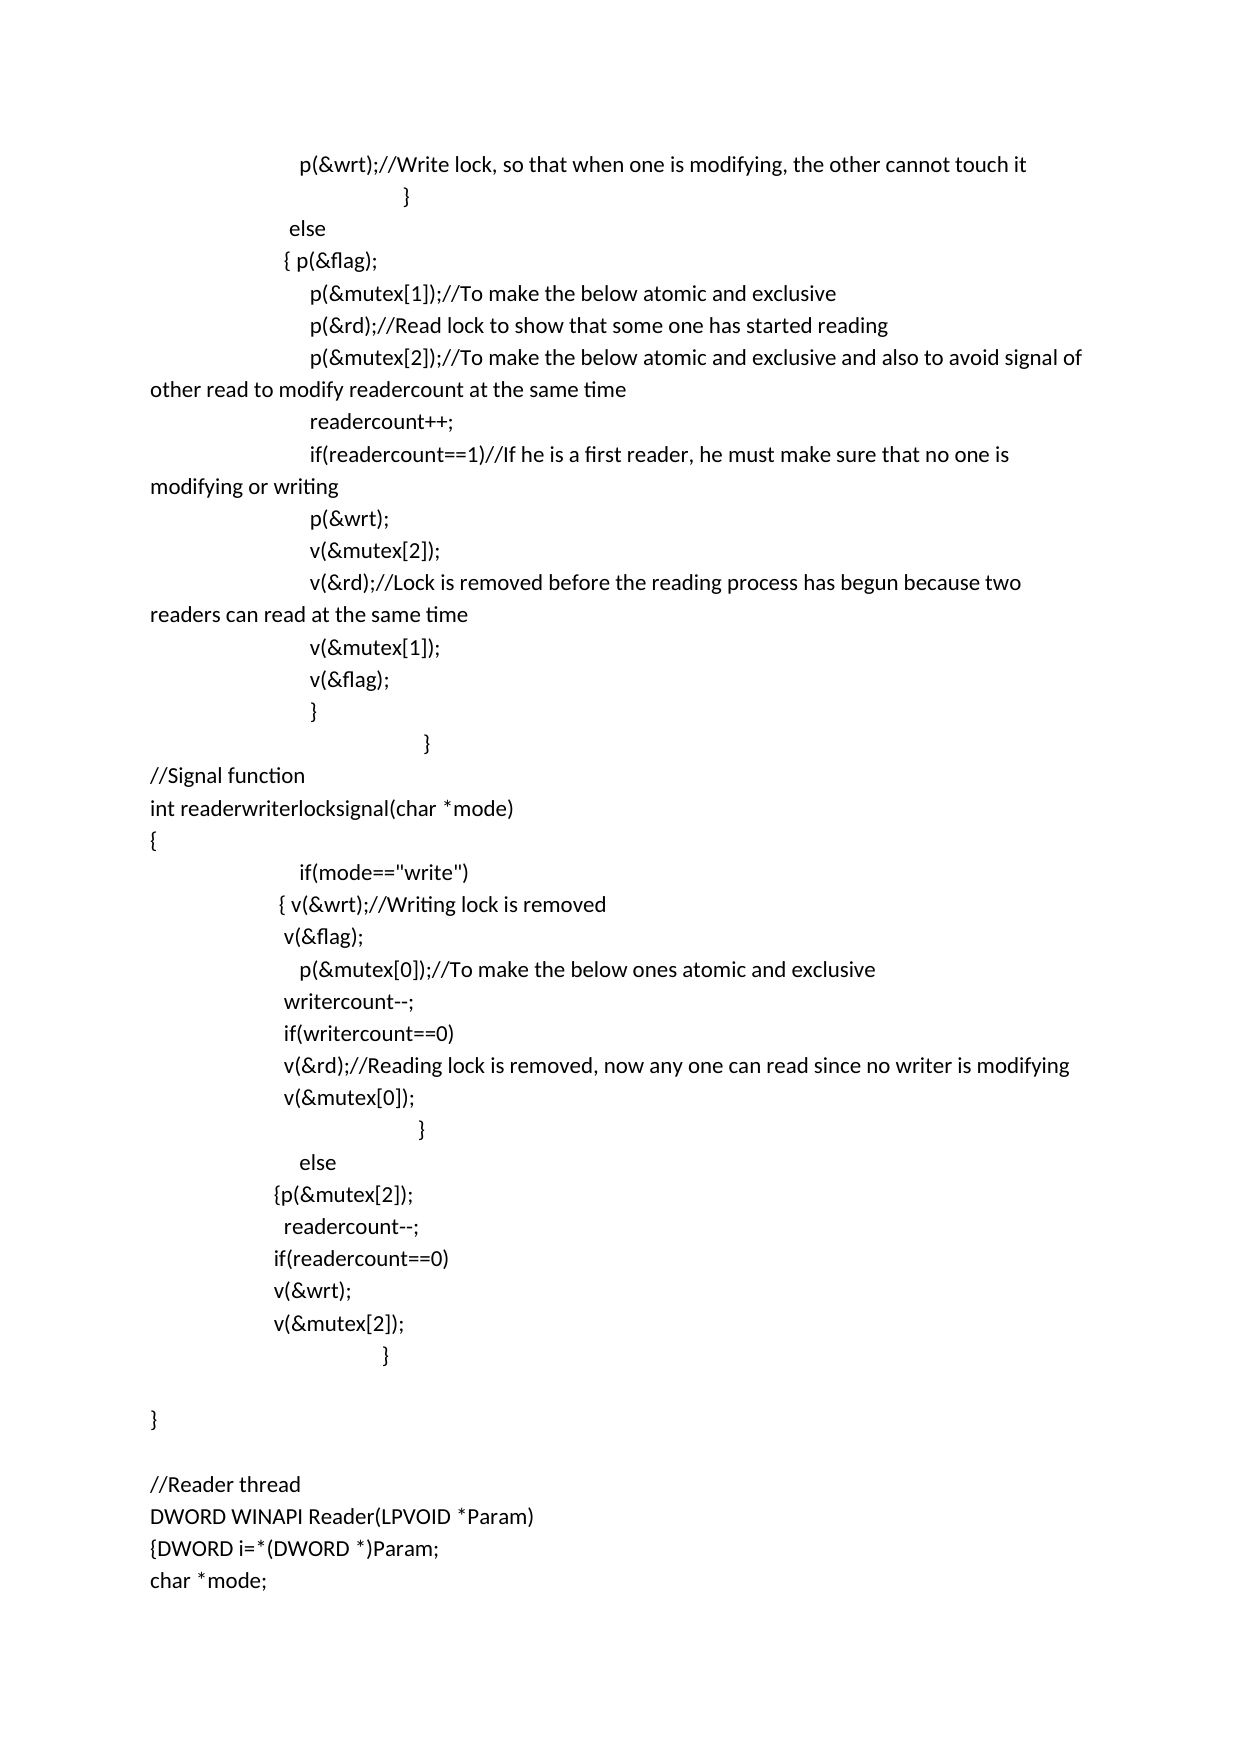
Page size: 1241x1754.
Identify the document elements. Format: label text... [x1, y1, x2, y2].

text { v(&wrt);//Writing lock is removed [150, 890, 1091, 918]
text //Signal function [150, 762, 1091, 789]
text v(&rd);//Reading lock is removed, now any one can read since no writer is modifying [150, 1051, 1091, 1079]
text v(&wrt); [150, 1277, 1091, 1304]
text } [150, 1341, 1091, 1369]
text p(&rd);//Read lock to show that some one has started reading [150, 311, 1091, 339]
text readercount--; [150, 1212, 1091, 1240]
text else [150, 214, 1091, 242]
text {DWORD i=*(DWORD *)Param; [150, 1534, 1091, 1562]
text v(&flag); [150, 665, 1091, 693]
text char *mode; [150, 1566, 1091, 1594]
text if(readercount==1)//If he is a first reader, he must make sure that no one is modifying or writing [150, 440, 1091, 500]
text {p(&mutex[2]); [150, 1180, 1091, 1208]
text if(mode=="write") [150, 858, 1091, 886]
text v(&flag); [150, 922, 1091, 951]
text DWORD WINAPI Reader(LPVOID *Param) [150, 1502, 1091, 1530]
text readercount++; [150, 407, 1091, 436]
text { [150, 826, 1091, 854]
text //Reader thread [150, 1470, 1091, 1498]
text p(&wrt);//Write lock, so that when one is modifying, the other cannot touch it [150, 150, 1091, 178]
text v(&mutex[0]); [150, 1083, 1091, 1111]
text { p(&flag); [150, 247, 1091, 274]
text v(&mutex[2]); [150, 1309, 1091, 1337]
text if(readercount==0) [150, 1244, 1091, 1272]
text } [150, 1405, 1091, 1433]
text } [150, 182, 1091, 210]
text p(&mutex[2]);//To make the below atomic and exclusive and also to avoid signal of other read to modify readercount at the same time [150, 343, 1091, 403]
text v(&mutex[2]); [150, 536, 1091, 564]
text writercount--; [150, 987, 1091, 1015]
text v(&mutex[1]); [150, 633, 1091, 661]
text int readerwriterlocksignal(char *mode) [150, 794, 1091, 822]
text } [150, 697, 1091, 725]
text v(&rd);//Lock is removed before the reading process has begun because two readers can read at the same time [150, 568, 1091, 629]
text else [150, 1148, 1091, 1176]
text } [150, 729, 1091, 757]
text } [150, 1116, 1091, 1144]
text p(&mutex[0]);//To make the below ones atomic and exclusive [150, 955, 1091, 983]
text if(writercount==0) [150, 1019, 1091, 1047]
text p(&wrt); [150, 504, 1091, 532]
text p(&mutex[1]);//To make the below atomic and exclusive [150, 279, 1091, 307]
